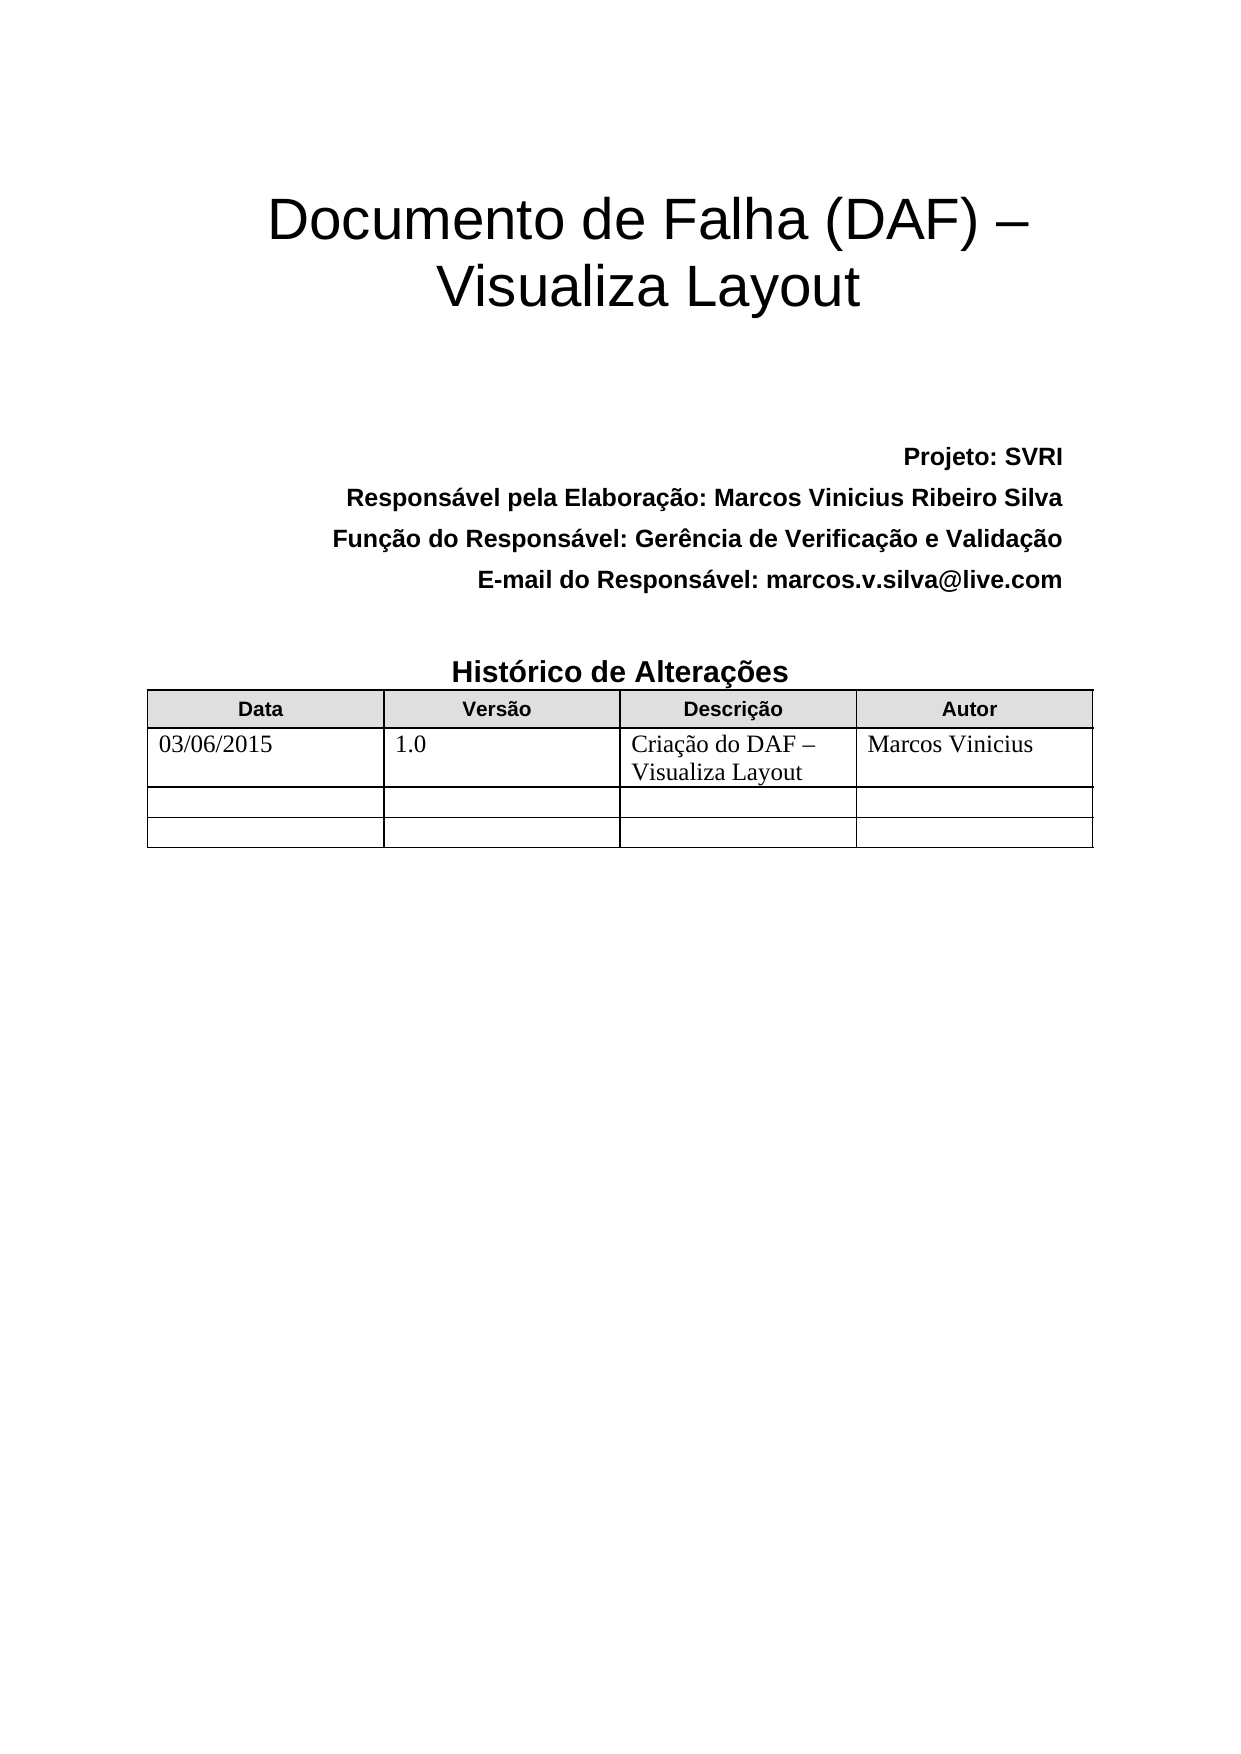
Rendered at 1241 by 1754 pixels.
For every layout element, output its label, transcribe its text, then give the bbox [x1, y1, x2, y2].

text Projeto: SVRI [177, 442, 1063, 471]
text Histórico de Alterações [177, 654, 1063, 689]
table_cell [621, 818, 856, 847]
table_cell Criação do DAF – Visualiza Layout [621, 729, 856, 786]
table_cell [385, 818, 619, 847]
table_header Data [148, 691, 383, 727]
table_header Versão [385, 691, 619, 727]
table_cell [385, 788, 619, 816]
text Função do Responsável: Gerência de Verificação e Validação [177, 524, 1063, 553]
text Documento de Falha (DAF) – Visualiza Layout [177, 185, 1119, 319]
text E-mail do Responsável: marcos.v.silva@live.com [177, 566, 1063, 594]
table_cell [857, 818, 1092, 847]
table_cell 1.0 [385, 729, 619, 786]
table_cell [621, 788, 856, 816]
text Responsável pela Elaboração: Marcos Vinicius Ribeiro Silva [177, 483, 1063, 512]
table_cell [857, 788, 1092, 816]
table_header Descrição [621, 691, 856, 727]
table_cell [148, 818, 383, 847]
table_cell [148, 788, 383, 816]
table_cell Marcos Vinicius [857, 729, 1092, 786]
table_cell 03/06/2015 [148, 729, 383, 786]
table_header Autor [857, 691, 1092, 727]
